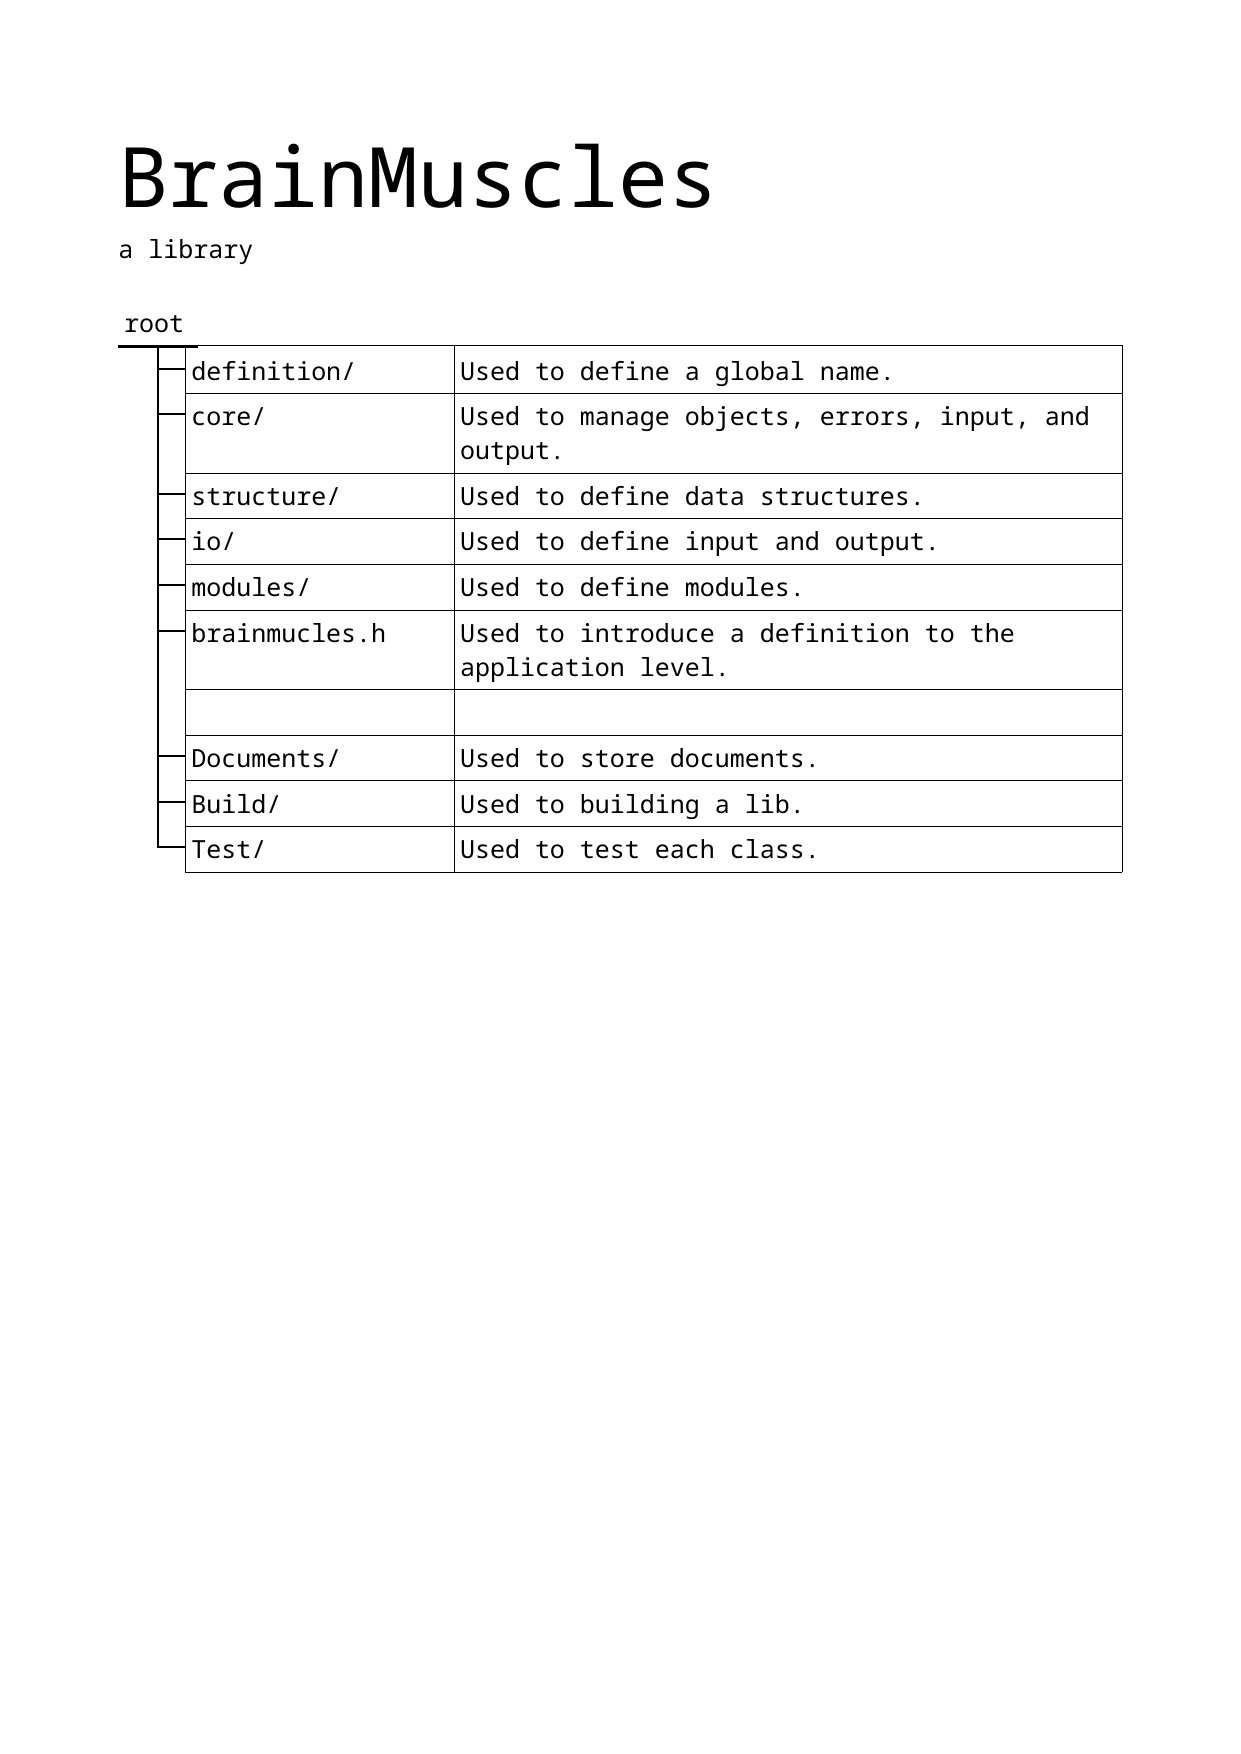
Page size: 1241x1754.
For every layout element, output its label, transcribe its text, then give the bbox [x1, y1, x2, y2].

table_cell Test/ [186, 827, 454, 872]
table_cell [455, 690, 1122, 735]
table_cell [159, 689, 185, 735]
table_cell [159, 757, 185, 780]
table_cell core/ [186, 394, 454, 473]
table_cell [159, 348, 185, 367]
table_cell structure/ [186, 474, 454, 518]
table_cell Used to store documents. [455, 736, 1122, 780]
table_cell [159, 803, 185, 826]
table_cell [159, 564, 185, 584]
table_cell [118, 473, 157, 518]
table_cell io/ [186, 519, 454, 564]
table_cell [159, 495, 185, 518]
table_cell Build/ [186, 781, 454, 826]
table_cell [118, 348, 157, 393]
table_cell [159, 473, 185, 493]
table_cell [118, 689, 157, 735]
table_cell [118, 393, 157, 473]
table_cell [159, 610, 185, 629]
table_header root [118, 300, 198, 345]
table_cell [118, 564, 157, 609]
table_cell [159, 518, 185, 538]
table_cell [118, 518, 157, 564]
table_cell [158, 848, 185, 872]
table_cell Documents/ [186, 736, 454, 780]
table_cell Used to manage objects, errors, input, and output. [455, 394, 1122, 473]
table_cell definition/ [186, 346, 454, 393]
table_cell [159, 632, 185, 689]
table_cell [159, 826, 185, 846]
table_cell Used to define data structures. [455, 474, 1122, 518]
table_cell [118, 610, 157, 689]
text BrainMuscles [118, 118, 1122, 232]
table_cell [118, 780, 157, 826]
table_cell modules/ [186, 565, 454, 609]
table_cell [159, 780, 185, 801]
table_cell [159, 540, 185, 564]
table_cell Used to test each class. [455, 827, 1122, 872]
table_cell Used to define a global name. [455, 346, 1122, 393]
table_cell Used to introduce a definition to the application level. [455, 611, 1122, 689]
table_cell [159, 735, 185, 755]
table_cell Used to define modules. [455, 565, 1122, 609]
table_cell [159, 370, 185, 393]
table_cell brainmucles.h [186, 611, 454, 689]
table_cell [159, 415, 185, 473]
table_cell [159, 586, 185, 609]
table_cell [186, 690, 454, 735]
text a library [118, 232, 1122, 266]
table_cell [159, 393, 185, 413]
table_header [198, 300, 1122, 345]
table_cell [118, 826, 158, 872]
table_cell Used to building a lib. [455, 781, 1122, 826]
table_cell Used to define input and output. [455, 519, 1122, 564]
table_cell [118, 735, 157, 780]
